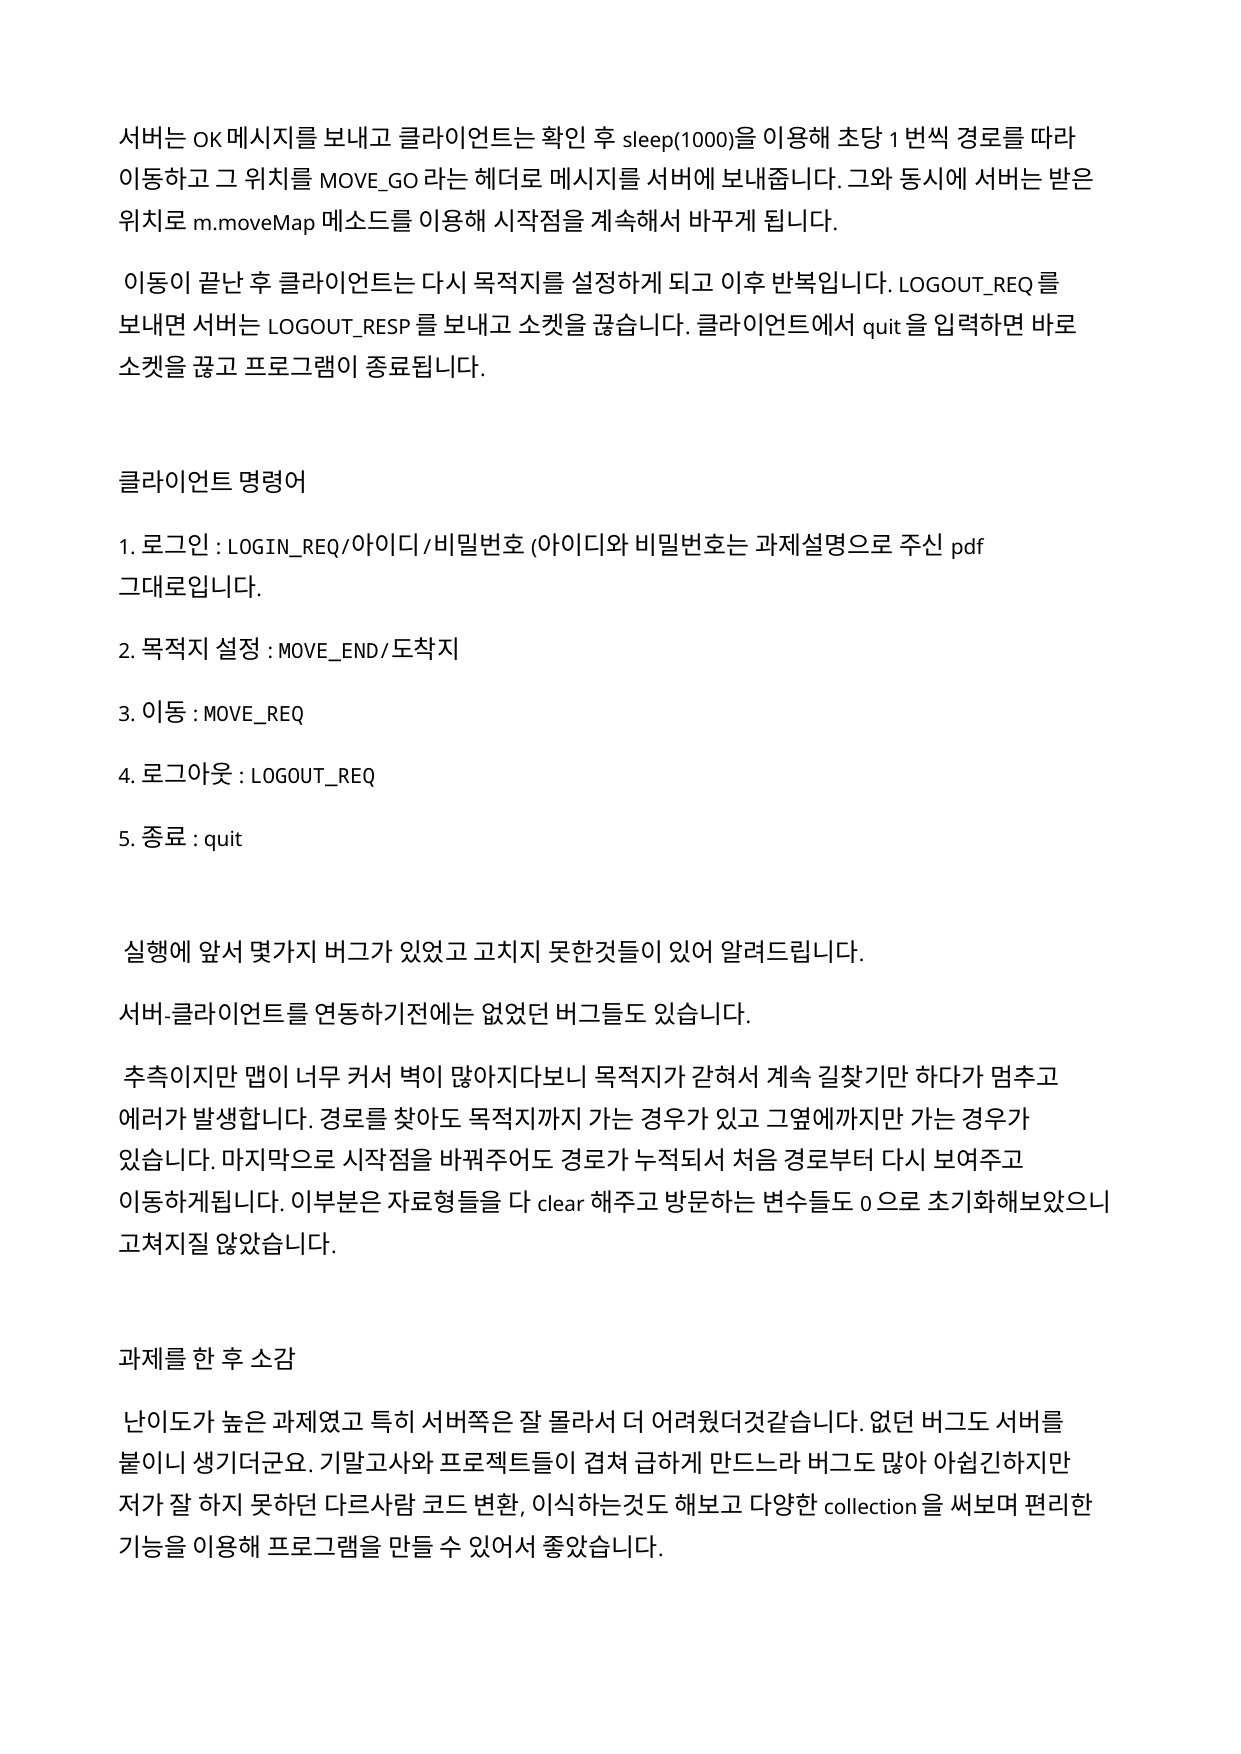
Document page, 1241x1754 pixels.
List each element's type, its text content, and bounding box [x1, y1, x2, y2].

text 추측이지만 맵이 너무 커서 벽이 많아지다보니 목적지가 갇혀서 계속 길찾기만 하다가 멈추고 에러가 발생합니다. 경로를 찾아도 목적지까지 가는 경우가 있고 그옆에까지만 가는 경우가 있습니다. 마지막으로 시작점을 바꿔주어도 경로가 누적되서 처음 경로부터 다시 보여주고 이동하게됩니다. 이부분은 자료형들을 다 clear 해주고 방문하는 변수들도 0으로 초기화해보았으니 고쳐지질 않았습니다. [118, 1057, 1122, 1260]
text 1. 로그인 : LOGIN_REQ/아이디/비밀번호 (아이디와 비밀번호는 과제설명으로 주신 pdf 그대로입니다. [118, 525, 1122, 603]
text 과제를 한 후 소감 [118, 1340, 1122, 1376]
text 난이도가 높은 과제였고 특히 서버쪽은 잘 몰라서 더 어려웠더것같습니다. 없던 버그도 서버를 붙이니 생기더군요. 기말고사와 프로젝트들이 겹쳐 급하게 만드느라 버그도 많아 아쉽긴하지만 저가 잘 하지 못하던 다르사람 코드 변환, 이식하는것도 해보고 다양한 collection을 써보며 편리한 기능을 이용해 프로그램을 만들 수 있어서 좋았습니다. [118, 1402, 1122, 1563]
text 실행에 앞서 몇가지 버그가 있었고 고치지 못한것들이 있어 알려드립니다. [118, 932, 1122, 969]
text 4. 로그아웃 : LOGOUT_REQ [118, 754, 1122, 791]
text 클라이언트 명령어 [118, 463, 1122, 499]
text 2. 목적지 설정 : MOVE_END/도착지 [118, 629, 1122, 666]
text 이동이 끝난 후 클라이언트는 다시 목적지를 설정하게 되고 이후 반복입니다. LOGOUT_REQ를 보내면 서버는 LOGOUT_RESP를 보내고 소켓을 끊습니다. 클라이언트에서 quit을 입력하면 바로 소켓을 끊고 프로그램이 종료됩니다. [118, 264, 1122, 383]
text 서버-클라이언트를 연동하기전에는 없었던 버그들도 있습니다. [118, 995, 1122, 1031]
text 5. 종료 : quit [118, 817, 1122, 853]
text 3. 이동 : MOVE_REQ [118, 692, 1122, 728]
text 서버는 OK메시지를 보내고 클라이언트는 확인 후 sleep(1000)을 이용해 초당1번씩 경로를 따라 이동하고 그 위치를 MOVE_GO라는 헤더로 메시지를 서버에 보내줍니다. 그와 동시에 서버는 받은 위치로 m.moveMap 메소드를 이용해 시작점을 계속해서 바꾸게 됩니다. [118, 118, 1122, 238]
